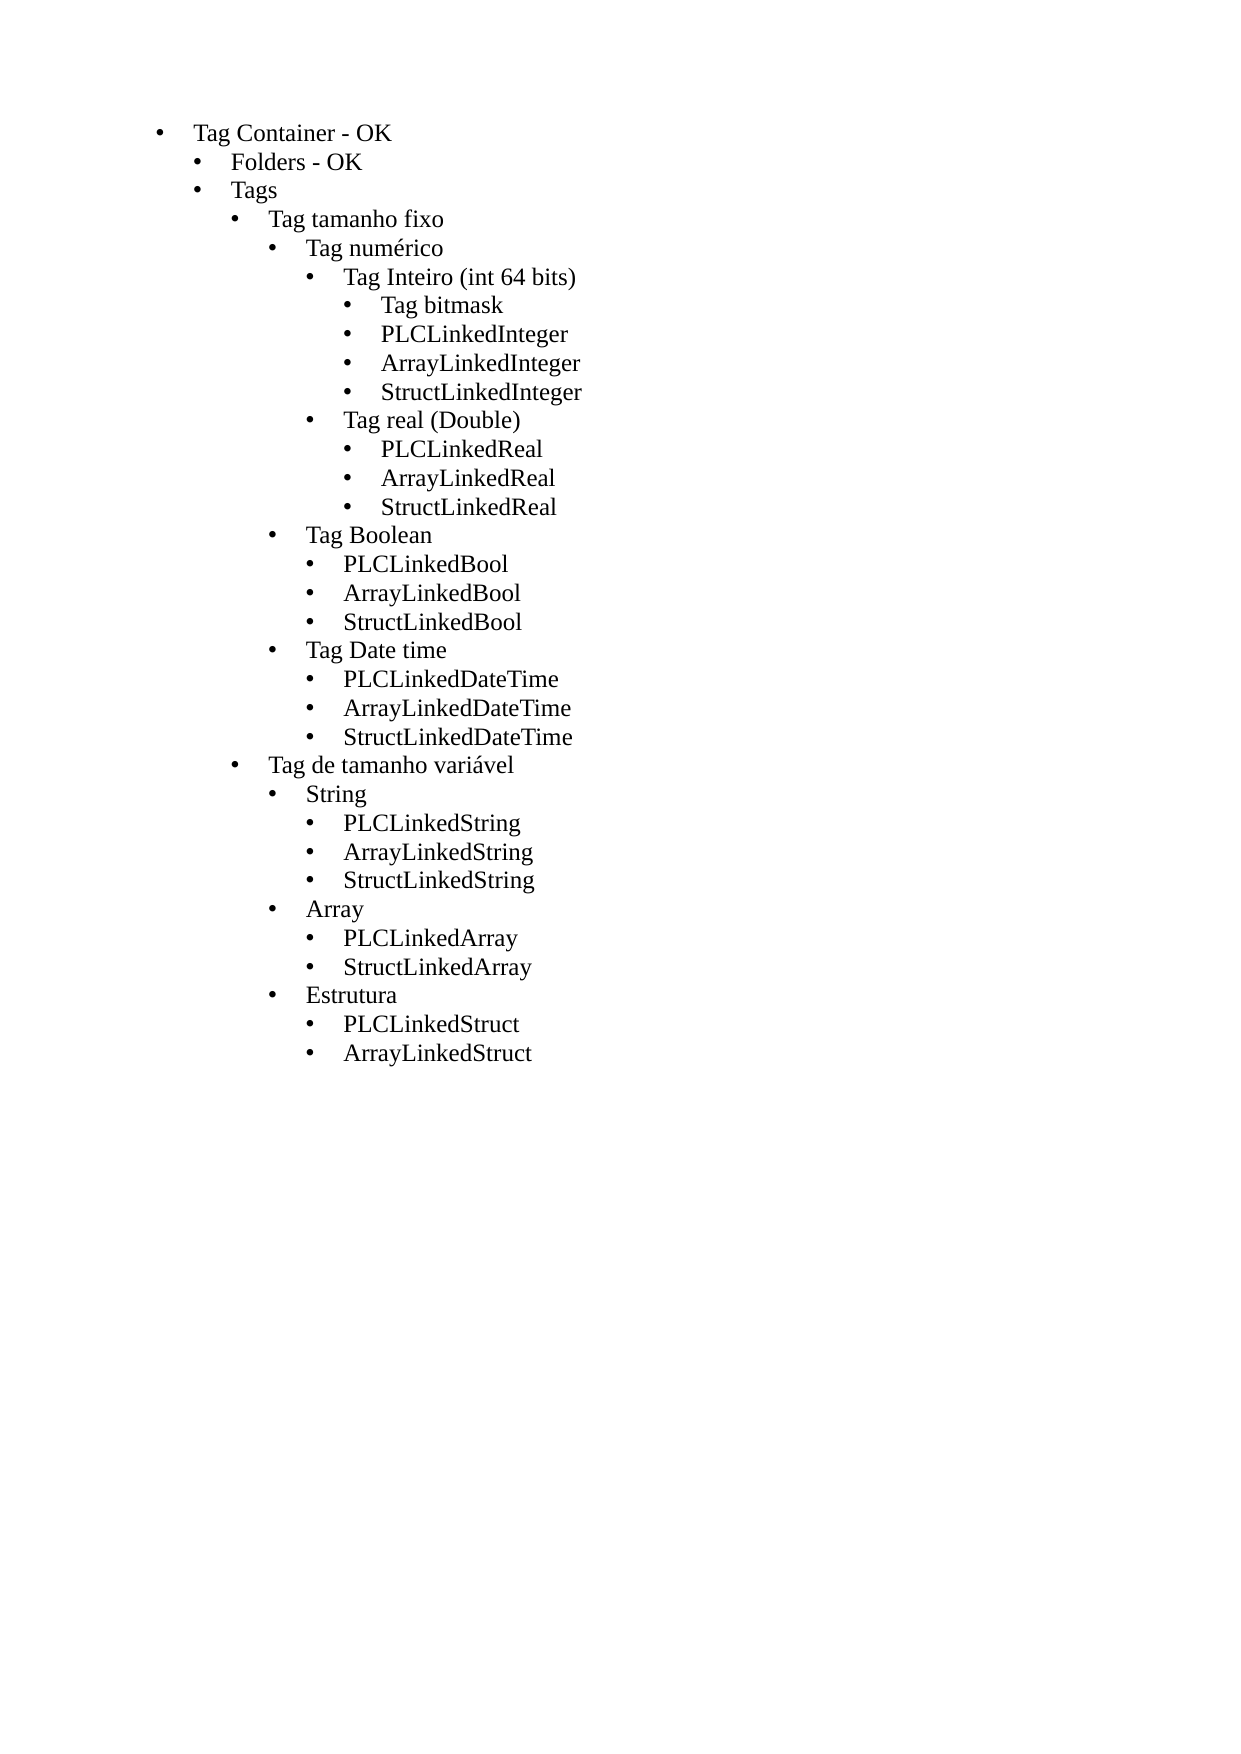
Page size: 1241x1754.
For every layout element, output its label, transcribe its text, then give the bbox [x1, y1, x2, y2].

list StructLinkedBool [306, 607, 1122, 636]
list Tag numérico [268, 233, 1122, 262]
list Array [268, 894, 1122, 923]
list Tag real (Double) [306, 406, 1122, 434]
list Tag de tamanho variável [231, 751, 1122, 779]
list Tag Inteiro (int 64 bits) [306, 262, 1122, 291]
list Tag bitmask [343, 291, 1122, 319]
list Tag Container - OK [156, 118, 1122, 147]
list ArrayLinkedString [306, 837, 1122, 866]
list StructLinkedInteger [343, 377, 1122, 406]
list ArrayLinkedStruct [306, 1038, 1122, 1067]
list Tag Boolean [268, 521, 1122, 549]
list Tag Date time [268, 636, 1122, 664]
list PLCLinkedInteger [343, 319, 1122, 348]
list StructLinkedReal [343, 492, 1122, 521]
list Tag tamanho fixo [231, 204, 1122, 233]
list PLCLinkedBool [306, 549, 1122, 578]
list ArrayLinkedInteger [343, 348, 1122, 377]
list PLCLinkedArray [306, 923, 1122, 952]
list PLCLinkedReal [343, 434, 1122, 463]
list ArrayLinkedBool [306, 578, 1122, 607]
list PLCLinkedString [306, 808, 1122, 837]
list StructLinkedArray [306, 952, 1122, 981]
list StructLinkedDateTime [306, 722, 1122, 751]
list Tags [193, 176, 1122, 204]
list PLCLinkedDateTime [306, 664, 1122, 693]
list ArrayLinkedDateTime [306, 693, 1122, 722]
list String [268, 779, 1122, 808]
list Folders - OK [193, 147, 1122, 176]
list PLCLinkedStruct [306, 1009, 1122, 1038]
list ArrayLinkedReal [343, 463, 1122, 492]
list StructLinkedString [306, 866, 1122, 894]
list Estrutura [268, 981, 1122, 1009]
